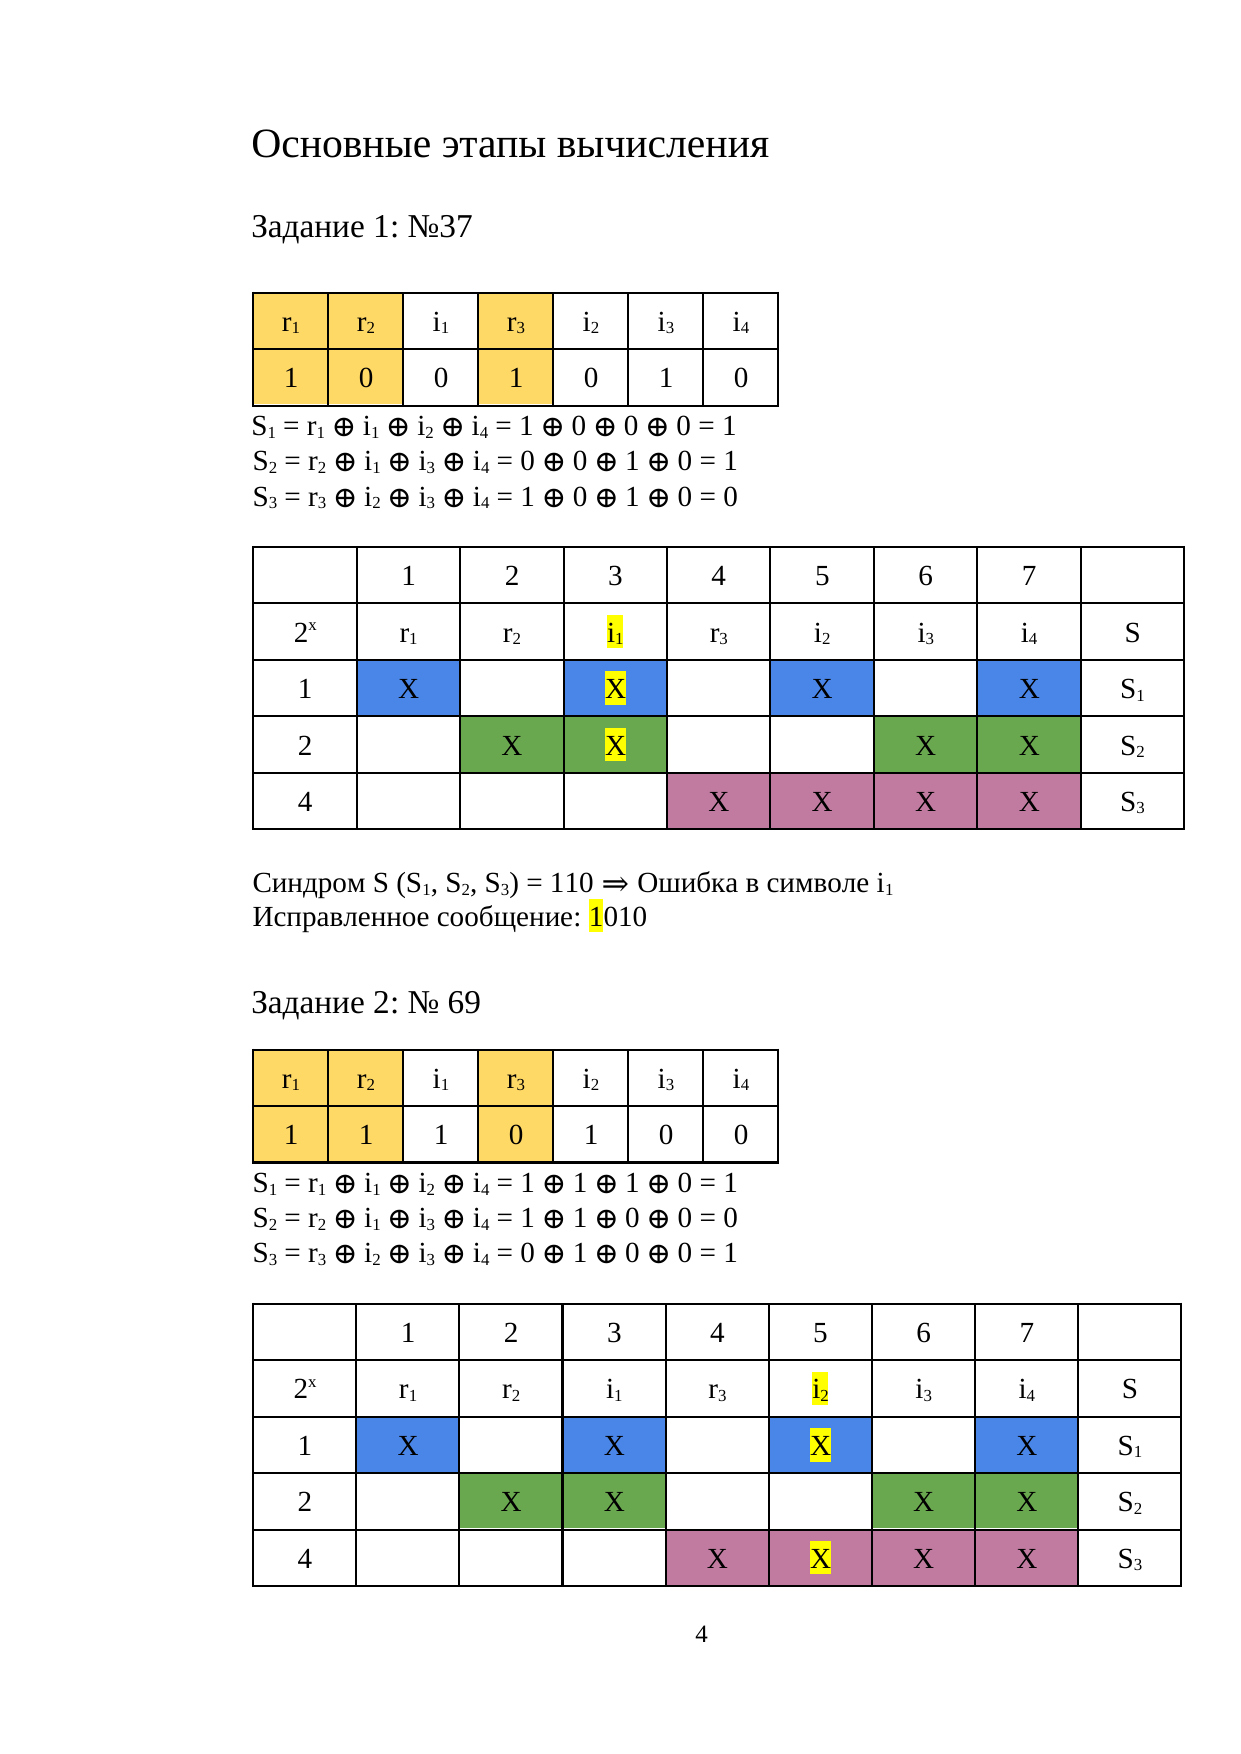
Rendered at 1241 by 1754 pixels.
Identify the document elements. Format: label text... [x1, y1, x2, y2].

table_cell [358, 774, 459, 828]
table_cell X [978, 774, 1080, 828]
table_cell [667, 1418, 768, 1472]
table_cell i3 [875, 604, 976, 659]
table_cell 0 [704, 1107, 777, 1161]
table_cell 1 [254, 350, 327, 404]
table_cell X [357, 1418, 458, 1472]
table_cell [875, 661, 976, 715]
table_cell r2 [461, 604, 563, 659]
table_header i2 [554, 1051, 627, 1105]
table_header r3 [479, 1051, 552, 1105]
table_cell X [873, 1531, 974, 1585]
table_cell i4 [976, 1361, 1077, 1416]
table_cell X [461, 717, 563, 772]
table_cell i1 [565, 604, 666, 659]
table_cell 0 [629, 1107, 702, 1161]
table_header [1079, 1305, 1180, 1359]
table_header [254, 1305, 355, 1359]
table_cell 1 [554, 1107, 627, 1161]
table_cell i1 [564, 1361, 665, 1416]
table_cell i2 [770, 1361, 871, 1416]
table_cell X [565, 661, 666, 715]
text S1 = r1 ⊕ i1 ⊕ i2 ⊕ i4 = 1 ⊕ 1 ⊕ 1 ⊕ 0 = 1 [252, 1163, 1152, 1199]
table_cell X [770, 1418, 871, 1472]
table_header 3 [565, 548, 666, 602]
table_cell X [460, 1474, 561, 1528]
table_cell X [978, 717, 1080, 772]
table_cell 2x [254, 604, 356, 659]
table_cell [873, 1418, 974, 1472]
table_cell r1 [358, 604, 459, 659]
table_header 1 [358, 548, 459, 602]
table_cell [564, 1531, 665, 1585]
table_header i3 [629, 1051, 702, 1105]
text S2 = r2 ⊕ i1 ⊕ i3 ⊕ i4 = 1 ⊕ 1 ⊕ 0 ⊕ 0 = 0 [252, 1199, 1152, 1234]
table_header 7 [976, 1305, 1077, 1359]
table_header 4 [667, 1305, 768, 1359]
table_cell i4 [978, 604, 1080, 659]
table_cell X [978, 661, 1080, 715]
table_cell X [565, 717, 666, 772]
table_header 6 [875, 548, 976, 602]
table_header 5 [770, 1305, 871, 1359]
table_cell X [668, 774, 769, 828]
table_cell S1 [1082, 661, 1183, 715]
table_cell [461, 774, 563, 828]
table_cell [667, 1474, 768, 1528]
text S3 = r3 ⊕ i2 ⊕ i3 ⊕ i4 = 1 ⊕ 0 ⊕ 1 ⊕ 0 = 0 [252, 477, 1152, 512]
table_header i4 [704, 1051, 777, 1105]
table_cell X [564, 1418, 665, 1472]
subtitle Задание 2: № 69 [251, 983, 1152, 1021]
table_header r2 [329, 1051, 402, 1105]
table_cell 1 [254, 661, 356, 715]
table_cell 4 [254, 1531, 355, 1585]
table_cell r2 [460, 1361, 561, 1416]
text S3 = r3 ⊕ i2 ⊕ i3 ⊕ i4 = 0 ⊕ 1 ⊕ 0 ⊕ 0 = 1 [252, 1234, 1152, 1269]
table_cell 1 [254, 1107, 327, 1161]
table_cell X [976, 1418, 1077, 1472]
table_cell [668, 661, 769, 715]
table_cell [357, 1474, 458, 1528]
table_header [254, 548, 356, 602]
table_cell 1 [254, 1418, 355, 1472]
table_header r1 [254, 1051, 327, 1105]
text Исправленное сообщение: 1010 [252, 899, 1152, 932]
table_header 2 [461, 548, 563, 602]
table_cell r3 [667, 1361, 768, 1416]
text Синдром S (S1, S2, S3) = 110 ⇒ Ошибка в символе i1 [252, 864, 1152, 899]
table_cell i2 [771, 604, 873, 659]
table_cell X [976, 1474, 1077, 1528]
table_cell r1 [357, 1361, 458, 1416]
table_header 1 [357, 1305, 458, 1359]
table_cell S3 [1082, 774, 1183, 828]
table_cell 2 [254, 1474, 355, 1528]
table_cell 1 [479, 350, 552, 404]
table_cell X [771, 661, 873, 715]
text S1 = r1 ⊕ i1 ⊕ i2 ⊕ i4 = 1 ⊕ 0 ⊕ 0 ⊕ 0 = 1 [177, 407, 1152, 442]
subtitle Задание 1: №37 [251, 207, 1152, 245]
table_cell X [771, 774, 873, 828]
table_header r3 [479, 294, 552, 348]
table_cell 2 [254, 717, 356, 772]
table_cell [357, 1531, 458, 1585]
table_cell [771, 717, 873, 772]
table_cell 0 [479, 1107, 552, 1161]
table_header [1082, 548, 1183, 602]
table_header r1 [254, 294, 327, 348]
table_cell 1 [629, 350, 702, 404]
table_header i1 [404, 1051, 477, 1105]
table_cell X [875, 774, 976, 828]
table_cell S [1079, 1361, 1180, 1416]
table_header 4 [668, 548, 769, 602]
table_cell X [564, 1474, 665, 1528]
table_header r2 [329, 294, 402, 348]
table_cell S1 [1079, 1418, 1180, 1472]
subtitle Основные этапы вычисления [251, 118, 1152, 166]
table_cell X [875, 717, 976, 772]
table_cell [358, 717, 459, 772]
table_cell 1 [404, 1107, 477, 1161]
table_cell X [770, 1531, 871, 1585]
table_cell r3 [668, 604, 769, 659]
table_header 2 [460, 1305, 561, 1359]
table_cell [460, 1418, 561, 1472]
table_cell [770, 1474, 871, 1528]
table_header i4 [704, 294, 777, 348]
table_cell S2 [1082, 717, 1183, 772]
table_cell 0 [554, 350, 627, 404]
table_cell X [976, 1531, 1077, 1585]
table_cell S2 [1079, 1474, 1180, 1528]
table_header i1 [404, 294, 477, 348]
table_cell [668, 717, 769, 772]
table_cell [565, 774, 666, 828]
table_cell 0 [329, 350, 402, 404]
table_cell 0 [404, 350, 477, 404]
table_header 5 [771, 548, 873, 602]
table_header 7 [978, 548, 1080, 602]
table_cell X [358, 661, 459, 715]
text S2 = r2 ⊕ i1 ⊕ i3 ⊕ i4 = 0 ⊕ 0 ⊕ 1 ⊕ 0 = 1 [252, 442, 1152, 477]
table_cell i3 [873, 1361, 974, 1416]
table_cell [461, 661, 563, 715]
table_cell 1 [329, 1107, 402, 1161]
table_cell 2x [254, 1361, 355, 1416]
table_header i2 [554, 294, 627, 348]
table_cell 4 [254, 774, 356, 828]
table_cell S3 [1079, 1531, 1180, 1585]
table_header 3 [564, 1305, 665, 1359]
table_header i3 [629, 294, 702, 348]
table_cell [460, 1531, 561, 1585]
table_cell S [1082, 604, 1183, 659]
table_cell X [873, 1474, 974, 1528]
table_cell X [667, 1531, 768, 1585]
table_header 6 [873, 1305, 974, 1359]
table_cell 0 [704, 350, 777, 404]
